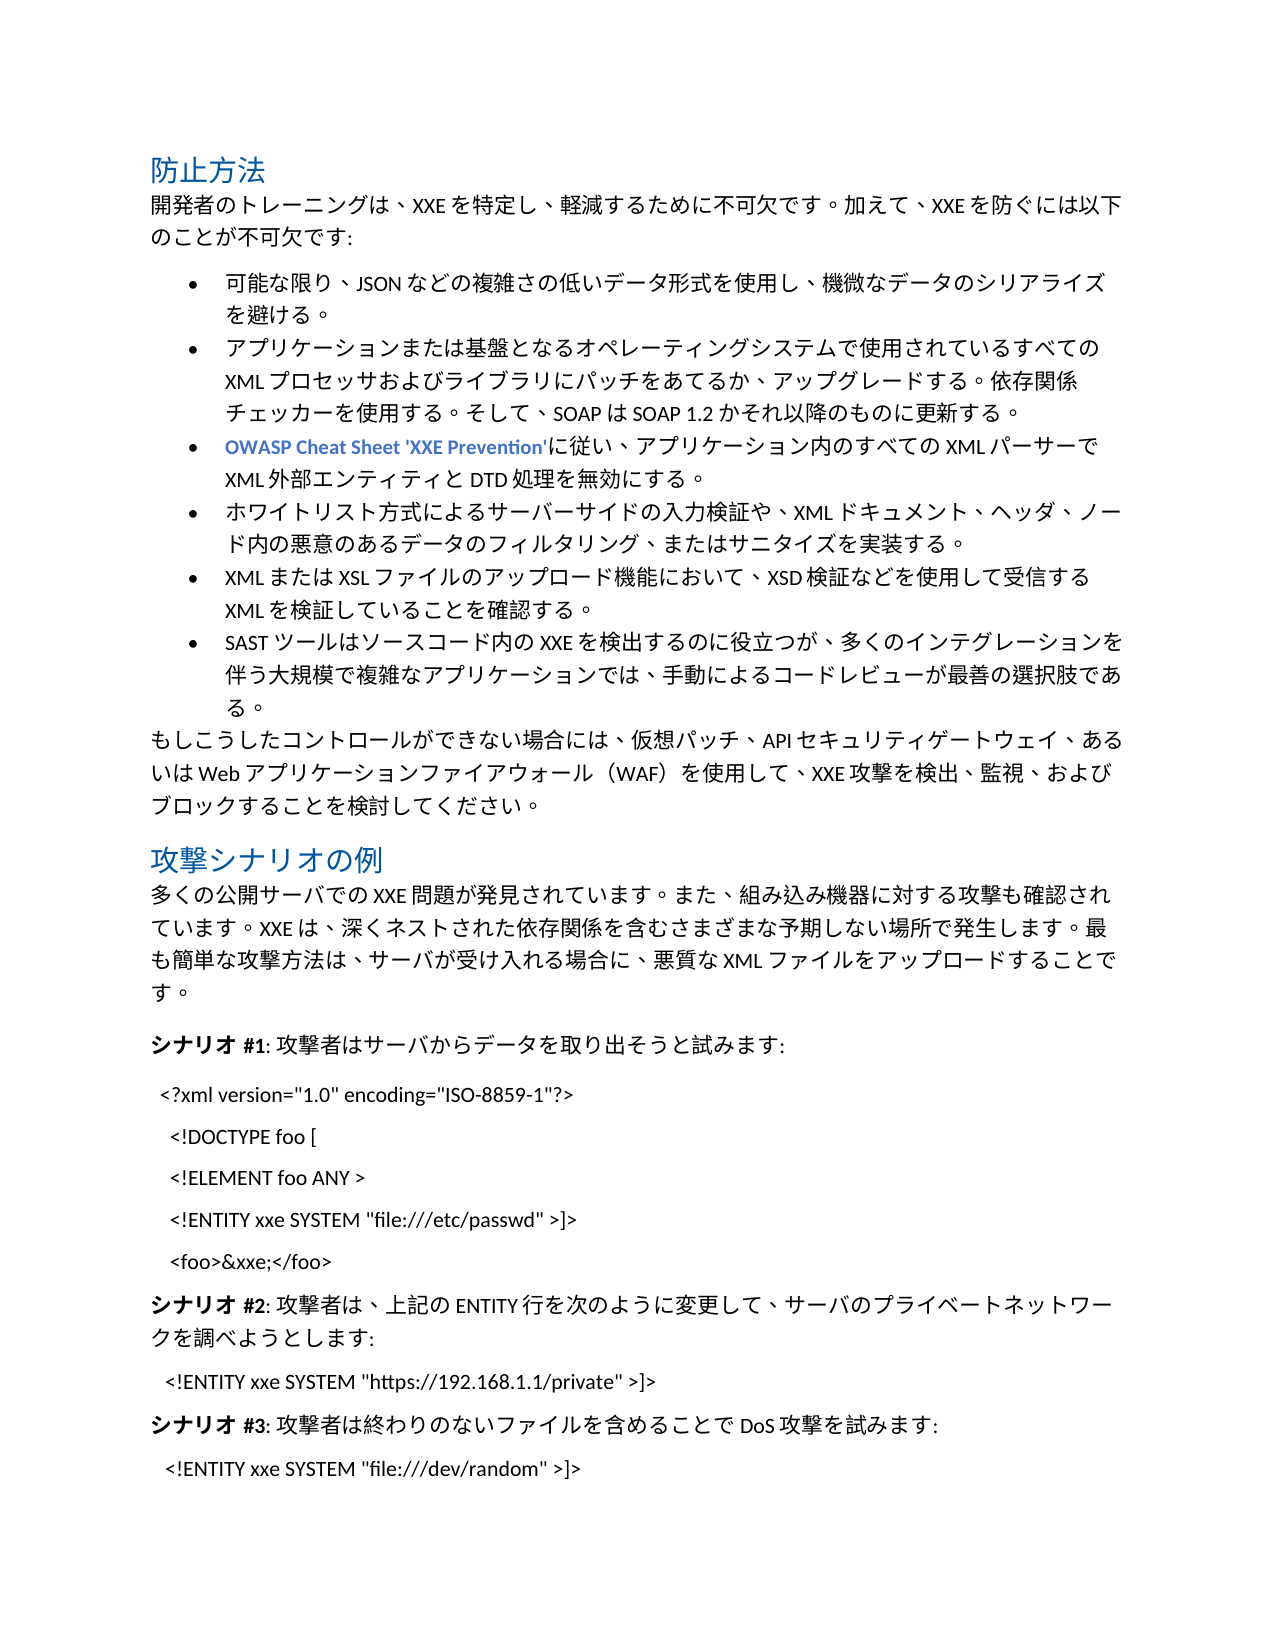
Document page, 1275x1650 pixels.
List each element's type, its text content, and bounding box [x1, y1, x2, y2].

text <!ENTITY xxe SYSTEM "file:///etc/passwd" >]> [150, 1206, 1125, 1233]
text もしこうしたコントロールができない場合には、仮想パッチ、APIセキュリティゲートウェイ、あるいはWebアプリケーションファイアウォール（WAF）を使用して、XXE攻撃を検出、監視、およびブロックすることを検討してください。 [150, 726, 1125, 821]
list SASTツールはソースコード内のXXEを検出するのに役立つが、多くのインテグレーションを伴う大規模で複雑なアプリケーションでは、手動によるコードレビューが最善の選択肢である。 [187, 627, 1125, 723]
text <foo>&xxe;</foo> [150, 1248, 1125, 1275]
text シナリオ #2: 攻撃者は、上記のENTITY行を次のように変更して、サーバのプライベートネットワークを調べようとします: [150, 1290, 1125, 1352]
text <!ENTITY xxe SYSTEM "https://192.168.1.1/private" >]> [150, 1368, 1125, 1394]
text シナリオ #3: 攻撃者は終わりのないファイルを含めることでDoS攻撃を試みます: [150, 1409, 1125, 1439]
list アプリケーションまたは基盤となるオペレーティングシステムで使用されているすべてのXMLプロセッサおよびライブラリにパッチをあてるか、アップグレードする。依存関係チェッカーを使用する。そして、SOAPはSOAP 1.2かそれ以降のものに更新する。 [187, 333, 1125, 428]
subtitle 防止方法 [150, 150, 1125, 190]
text <!ELEMENT foo ANY > [150, 1164, 1125, 1191]
list XMLまたはXSLファイルのアップロード機能において、XSD検証などを使用して受信するXMLを検証していることを確認する。 [187, 562, 1125, 624]
text <!ENTITY xxe SYSTEM "file:///dev/random" >]> [150, 1455, 1125, 1481]
list 可能な限り、JSONなどの複雑さの低いデータ形式を使用し、機微なデータのシリアライズを避ける。 [187, 268, 1125, 330]
text <!DOCTYPE foo [ [150, 1123, 1125, 1149]
text シナリオ #1: 攻撃者はサーバからデータを取り出そうと試みます: [150, 1029, 1125, 1059]
text 多くの公開サーバでのXXE問題が発見されています。また、組み込み機器に対する攻撃も確認されています。XXEは、深くネストされた依存関係を含むさまざまな予期しない場所で発生します。最も簡単な攻撃方法は、サーバが受け入れる場合に、悪質なXMLファイルをアップロードすることです。 [150, 880, 1125, 1008]
list OWASP Cheat Sheet 'XXE Prevention'に従い、アプリケーション内のすべてのXMLパーサーでXML外部エンティティとDTD処理を無効にする。 [187, 431, 1125, 494]
text 開発者のトレーニングは、XXEを特定し、軽減するために不可欠です。加えて、XXEを防ぐには以下のことが不可欠です: [150, 190, 1125, 252]
text <?xml version="1.0" encoding="ISO-8859-1"?> [150, 1081, 1125, 1108]
subtitle 攻撃シナリオの例 [150, 840, 1125, 880]
list ホワイトリスト方式によるサーバーサイドの入力検証や、XMLドキュメント、ヘッダ、ノード内の悪意のあるデータのフィルタリング、またはサニタイズを実装する。 [187, 497, 1125, 559]
